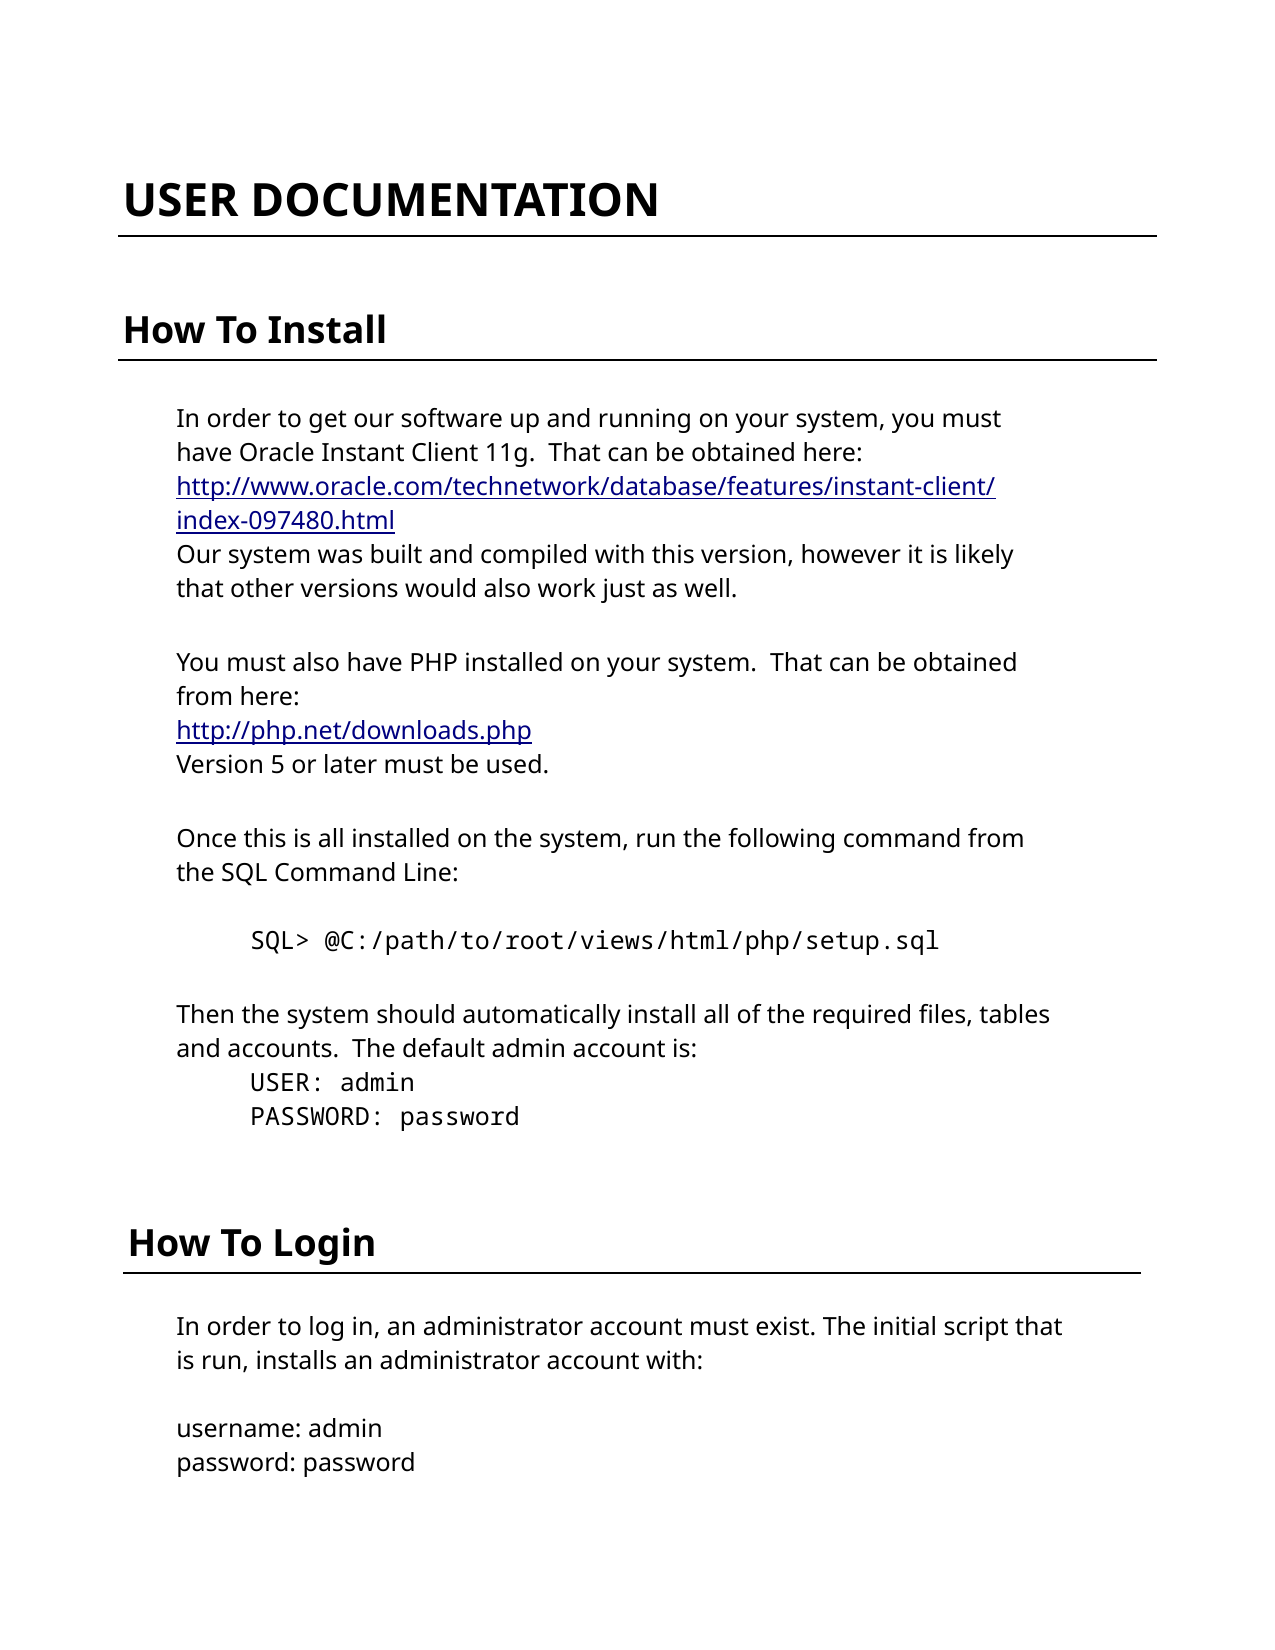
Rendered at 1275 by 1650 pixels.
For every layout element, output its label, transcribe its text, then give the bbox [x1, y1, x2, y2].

text USER DOCUMENTATION [118, 163, 1157, 235]
text USER: admin [176, 1065, 1063, 1099]
text Then the system should automatically install all of the required files, tables and accounts. The default admin account is: [176, 997, 1063, 1065]
text In order to get our software up and running on your system, you must have Oracle Instant Client 11g. That can be obtained here: http://www.oracle.com/technetwork/database/features/instant-client/index-097480.html [176, 401, 1063, 537]
text http://php.net/downloads.php Version 5 or later must be used. [176, 713, 1063, 781]
text SQL> @C:/path/to/root/views/html/php/setup.sql [176, 923, 1063, 957]
text Once this is all installed on the system, run the following command from the SQL Command Line: [176, 821, 1063, 889]
text password: password [176, 1444, 1063, 1478]
text How To Install [118, 299, 1157, 359]
text How To Login [123, 1212, 1141, 1272]
text You must also have PHP installed on your system. That can be obtained from here: [176, 645, 1063, 713]
text PASSWORD: password [176, 1099, 1063, 1133]
text username: admin [176, 1410, 1063, 1444]
text Our system was built and compiled with this version, however it is likely that other versions would also work just as well. [176, 537, 1063, 605]
text In order to log in, an administrator account must exist. The initial script that is run, installs an administrator account with: [176, 1308, 1063, 1376]
